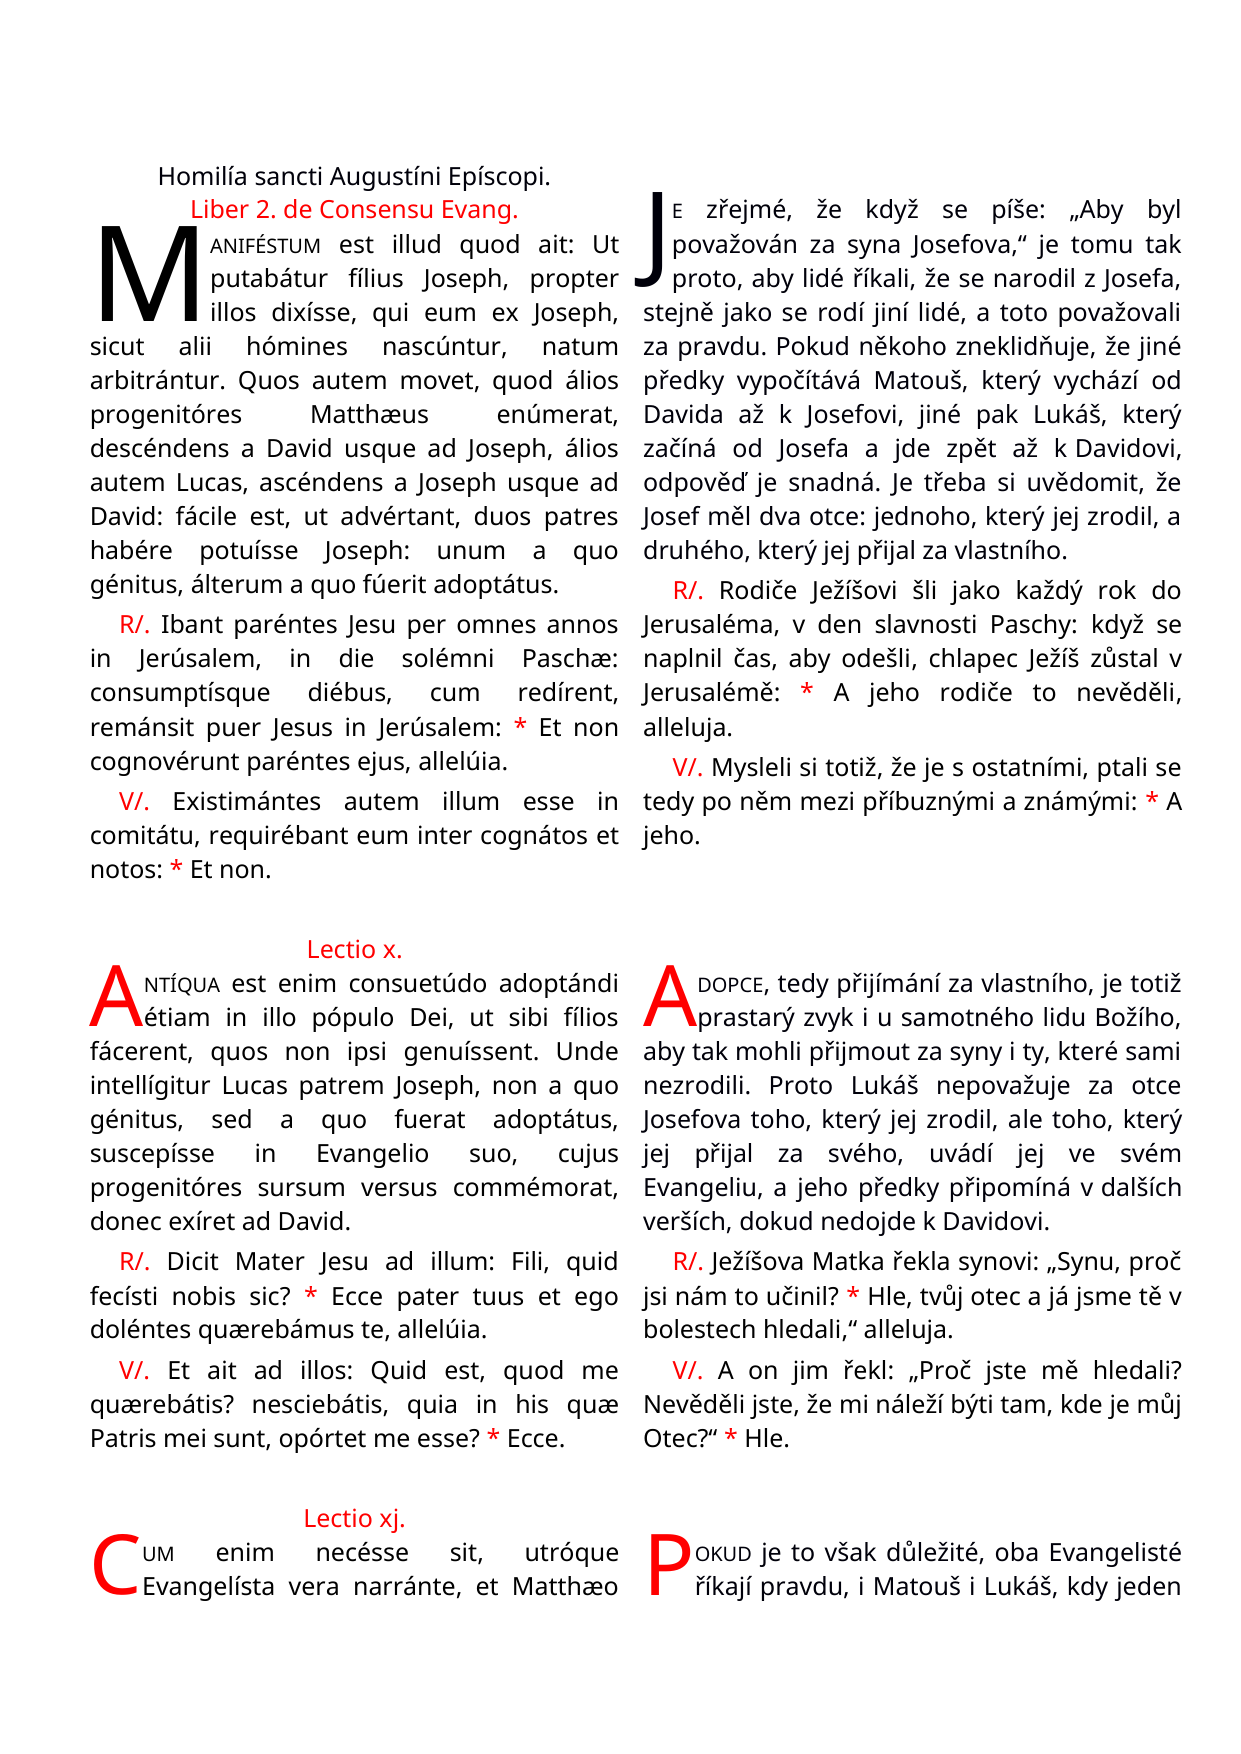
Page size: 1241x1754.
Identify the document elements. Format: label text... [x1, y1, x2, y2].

table_cell Pokud je to však důležité, oba Evangelisté říkají pravdu, i Matouš i Lukáš, kdy jeden [631, 1495, 1194, 1608]
table_cell Za onoho času, když chodil všechen lid, aby se dal pokřtít, a i Ježíš byl pokřtěn a modlil se, když v tom se otevřela nebesa. A ostatní. Je zřejmé, že když se píše: „Aby byl považován za syna Josefova,“ je tomu tak proto, aby lidé říkali, že se narodil z Josefa, stejně jako se rodí jiní lidé, a toto považovali za pravdu. Pokud někoho zneklidňuje, že jiné předky vypočítává Matouš, který vychází od Davida až k Josefovi, jiné pak Lukáš, který začíná od Josefa a jde zpět až k Davidovi, odpověď je snadná. Je třeba si uvědomit, že Josef měl dva otce: jednoho, který jej zrodil, a druhého, který jej přijal za vlastního. R/. Rodiče Ježíšovi šli jako každý rok do Jerusaléma, v den slavnosti Paschy: když se naplnil čas, aby odešli, chlapec Ježíš zůstal v Jerusalémě: * A jeho rodiče to nevěděli, alleluja. V/. Mysleli si totiž, že je s ostatními, ptali se tedy po něm mezi příbuznými a známými: * A jeho. [631, 118, 1194, 926]
table_cell Adopce, tedy přijímání za vlastního, je totiž prastarý zvyk i u samotného lidu Božího, aby tak mohli přijmout za syny i ty, které sami nezrodili. Proto Lukáš nepovažuje za otce Josefova toho, který jej zrodil, ale toho, který jej přijal za svého, uvádí jej ve svém Evangeliu, a jeho předky připomíná v dalších verších, dokud nedojde k Davidovi. R/. Ježíšova Matka řekla synovi: „Synu, proč jsi nám to učinil? * Hle, tvůj otec a já jsme tě v bolestech hledali,“ alleluja. V/. A on jim řekl: „Proč jste mě hledali? Nevěděli jste, že mi náleží býti tam, kde je můj Otec?“ * Hle. [631, 926, 1194, 1494]
table_cell Lectio xj. Cum enim necésse sit, utróque Evangelísta vera narránte, et Matthæo [78, 1495, 631, 1608]
table_cell In III. Nocturno Léctio sancti Evangélii secúndum Lucam. Lectio ix. Cap. 3. In illo témpore: Factum est autem cum baptizarétur omnis pópulus, et Jesu baptizáto et oránte, apértum est coelum. Et réliqua. Homilía sancti Augustíni Epíscopi. Liber 2. de Consensu Evang. Maniféstum est illud quod ait: Ut putabátur fílius Joseph, propter illos dixísse, qui eum ex Joseph, sicut alii hómines nascúntur, natum arbitrántur. Quos autem movet, quod álios progenitóres Matthæus enúmerat, descéndens a David usque ad Joseph, álios autem Lucas, ascéndens a Joseph usque ad David: fácile est, ut advértant, duos patres habére potuísse Joseph: unum a quo génitus, álterum a quo fúerit adoptátus. R/. Ibant paréntes Jesu per omnes annos in Jerúsalem, in die solémni Paschæ: consumptísque diébus, cum redírent, remánsit puer Jesus in Jerúsalem: * Et non cognovérunt paréntes ejus, allelúia. V/. Existimántes autem illum esse in comitátu, requirébant eum inter cognátos et notos: * Et non. [78, 118, 631, 926]
table_cell Lectio x. Antíqua est enim consuetúdo adoptándi étiam in illo pópulo Dei, ut sibi fílios fácerent, quos non ipsi genuíssent. Unde intellígitur Lucas patrem Joseph, non a quo génitus, sed a quo fuerat adoptátus, suscepísse in Evangelio suo, cujus progenitóres sursum versus commémorat, donec exíret ad David. R/. Dicit Mater Jesu ad illum: Fili, quid fecísti nobis sic? * Ecce pater tuus et ego doléntes quærebámus te, allelúia. V/. Et ait ad illos: Quid est, quod me quærebátis? nesciebátis, quia in his quæ Patris mei sunt, opórtet me esse? * Ecce. [78, 926, 631, 1494]
